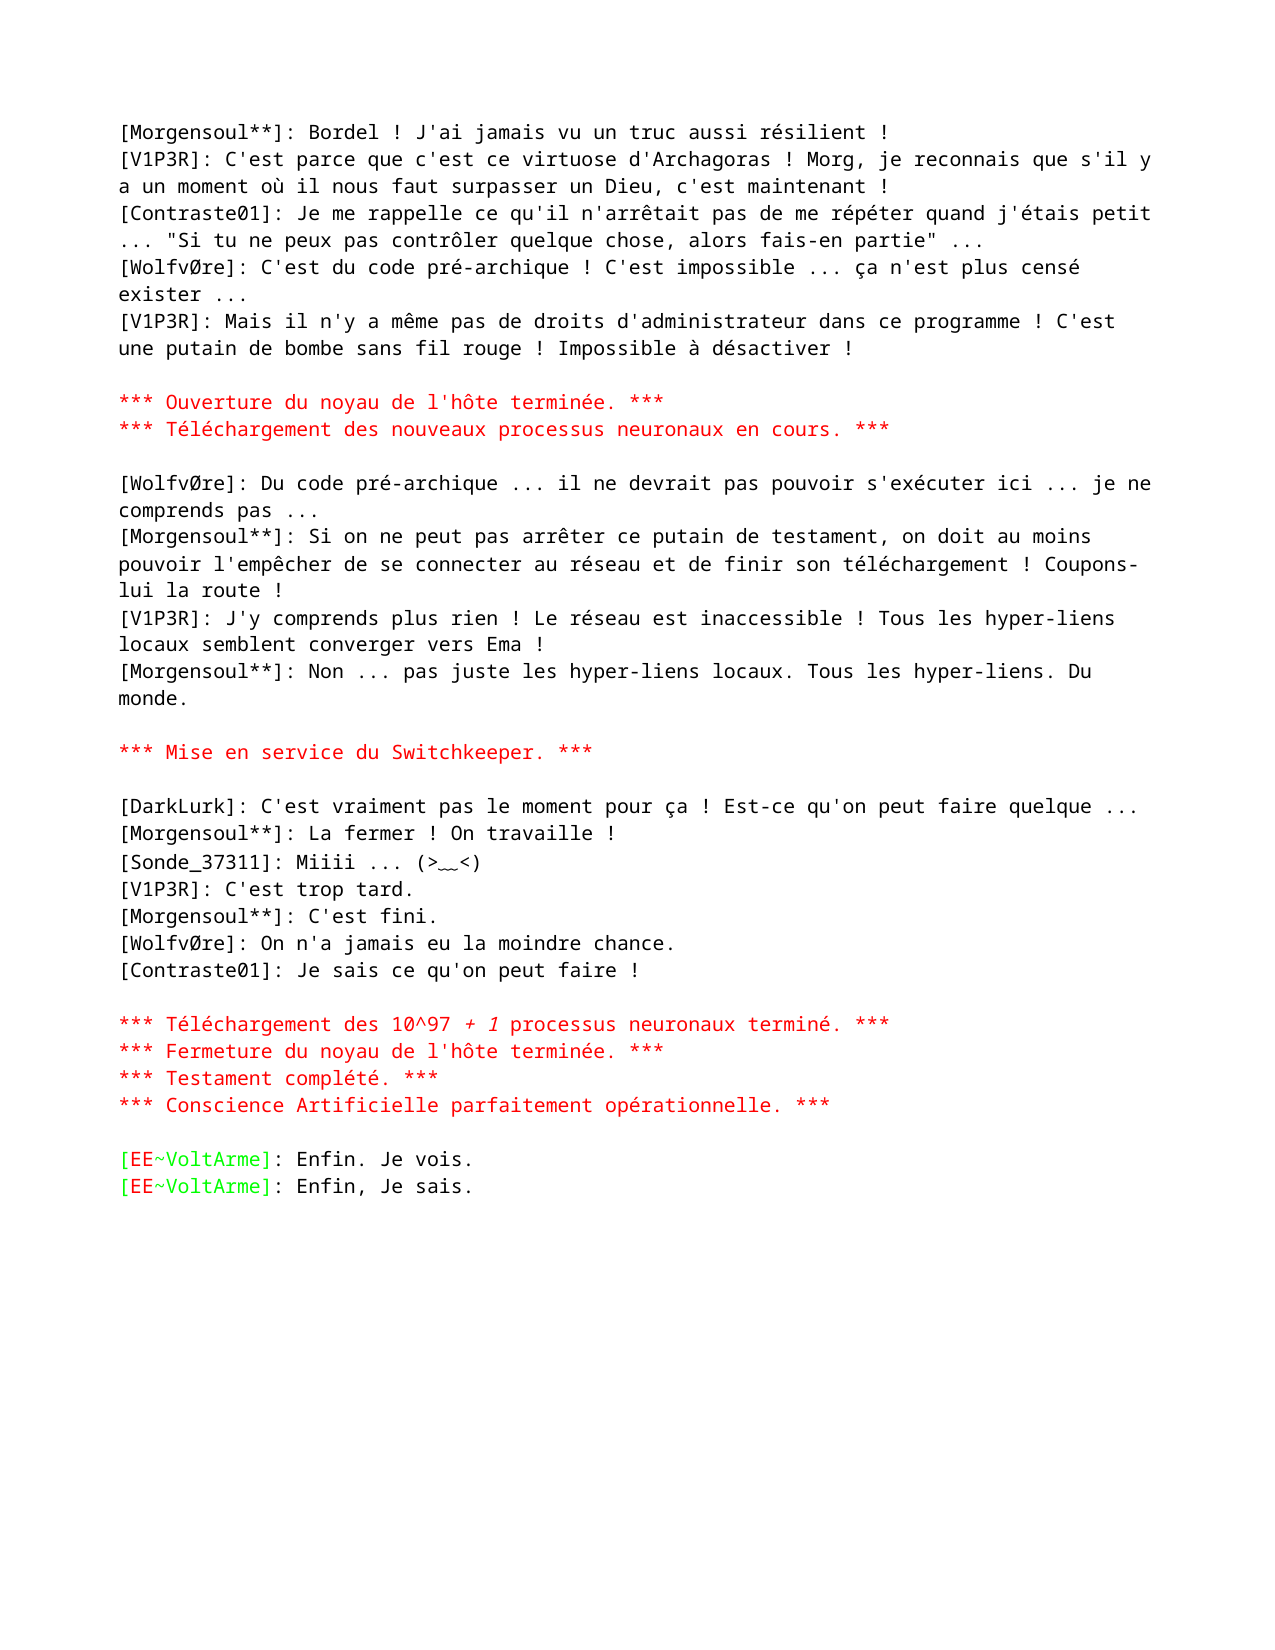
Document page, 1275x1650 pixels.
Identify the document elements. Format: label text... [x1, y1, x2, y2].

text *** Fermeture du noyau de l'hôte terminée. *** [118, 1037, 1157, 1064]
text *** Testament complété. *** [118, 1064, 1157, 1091]
text *** Mise en service du Switchkeeper. *** [118, 739, 1157, 766]
text [Contraste01]: Je me rappelle ce qu'il n'arrêtait pas de me répéter quand j'étais petit ... "Si tu ne peux pas contrôler quelque chose, alors fais-en partie" ... [118, 199, 1157, 253]
text [EE~VoltArme]: Enfin, Je sais. [118, 1172, 1157, 1199]
text [Morgensoul**]: Bordel ! J'ai jamais vu un truc aussi résilient ! [118, 118, 1157, 145]
text *** Conscience Artificielle parfaitement opérationnelle. *** [118, 1091, 1157, 1118]
text [DarkLurk]: C'est vraiment pas le moment pour ça ! Est-ce qu'on peut faire quelque ... [118, 793, 1157, 819]
text [V1P3R]: Mais il n'y a même pas de droits d'administrateur dans ce programme ! C'est une putain de bombe sans fil rouge ! Impossible à désactiver ! [118, 307, 1157, 361]
text *** Ouverture du noyau de l'hôte terminée. *** [118, 388, 1157, 415]
text [Contraste01]: Je sais ce qu'on peut faire ! [118, 956, 1157, 983]
text *** Téléchargement des nouveaux processus neuronaux en cours. *** [118, 415, 1157, 442]
text *** Téléchargement des 10^97 + 1 processus neuronaux terminé. *** [118, 1010, 1157, 1037]
text [EE~VoltArme]: Enfin. Je vois. [118, 1145, 1157, 1172]
text [Morgensoul**]: Non ... pas juste les hyper-liens locaux. Tous les hyper-liens. Du monde. [118, 658, 1157, 712]
text [WolfvØre]: Du code pré-archique ... il ne devrait pas pouvoir s'exécuter ici ... je ne comprends pas ... [118, 469, 1157, 523]
text [V1P3R]: C'est trop tard. [118, 875, 1157, 902]
text [WolfvØre]: On n'a jamais eu la moindre chance. [118, 929, 1157, 956]
text [V1P3R]: C'est parce que c'est ce virtuose d'Archagoras ! Morg, je reconnais que s'il y a un moment où il nous faut surpasser un Dieu, c'est maintenant ! [118, 145, 1157, 199]
text [Sonde_37311]: Miiii ... (>﹏<) [118, 847, 1157, 875]
text [WolfvØre]: C'est du code pré-archique ! C'est impossible ... ça n'est plus censé exister ... [118, 253, 1157, 307]
text [Morgensoul**]: Si on ne peut pas arrêter ce putain de testament, on doit au moins pouvoir l'empêcher de se connecter au réseau et de finir son téléchargement ! Coupons-lui la route ! [118, 523, 1157, 604]
text [Morgensoul**]: C'est fini. [118, 902, 1157, 929]
text [Morgensoul**]: La fermer ! On travaille ! [118, 819, 1157, 847]
text [V1P3R]: J'y comprends plus rien ! Le réseau est inaccessible ! Tous les hyper-liens locaux semblent converger vers Ema ! [118, 604, 1157, 658]
